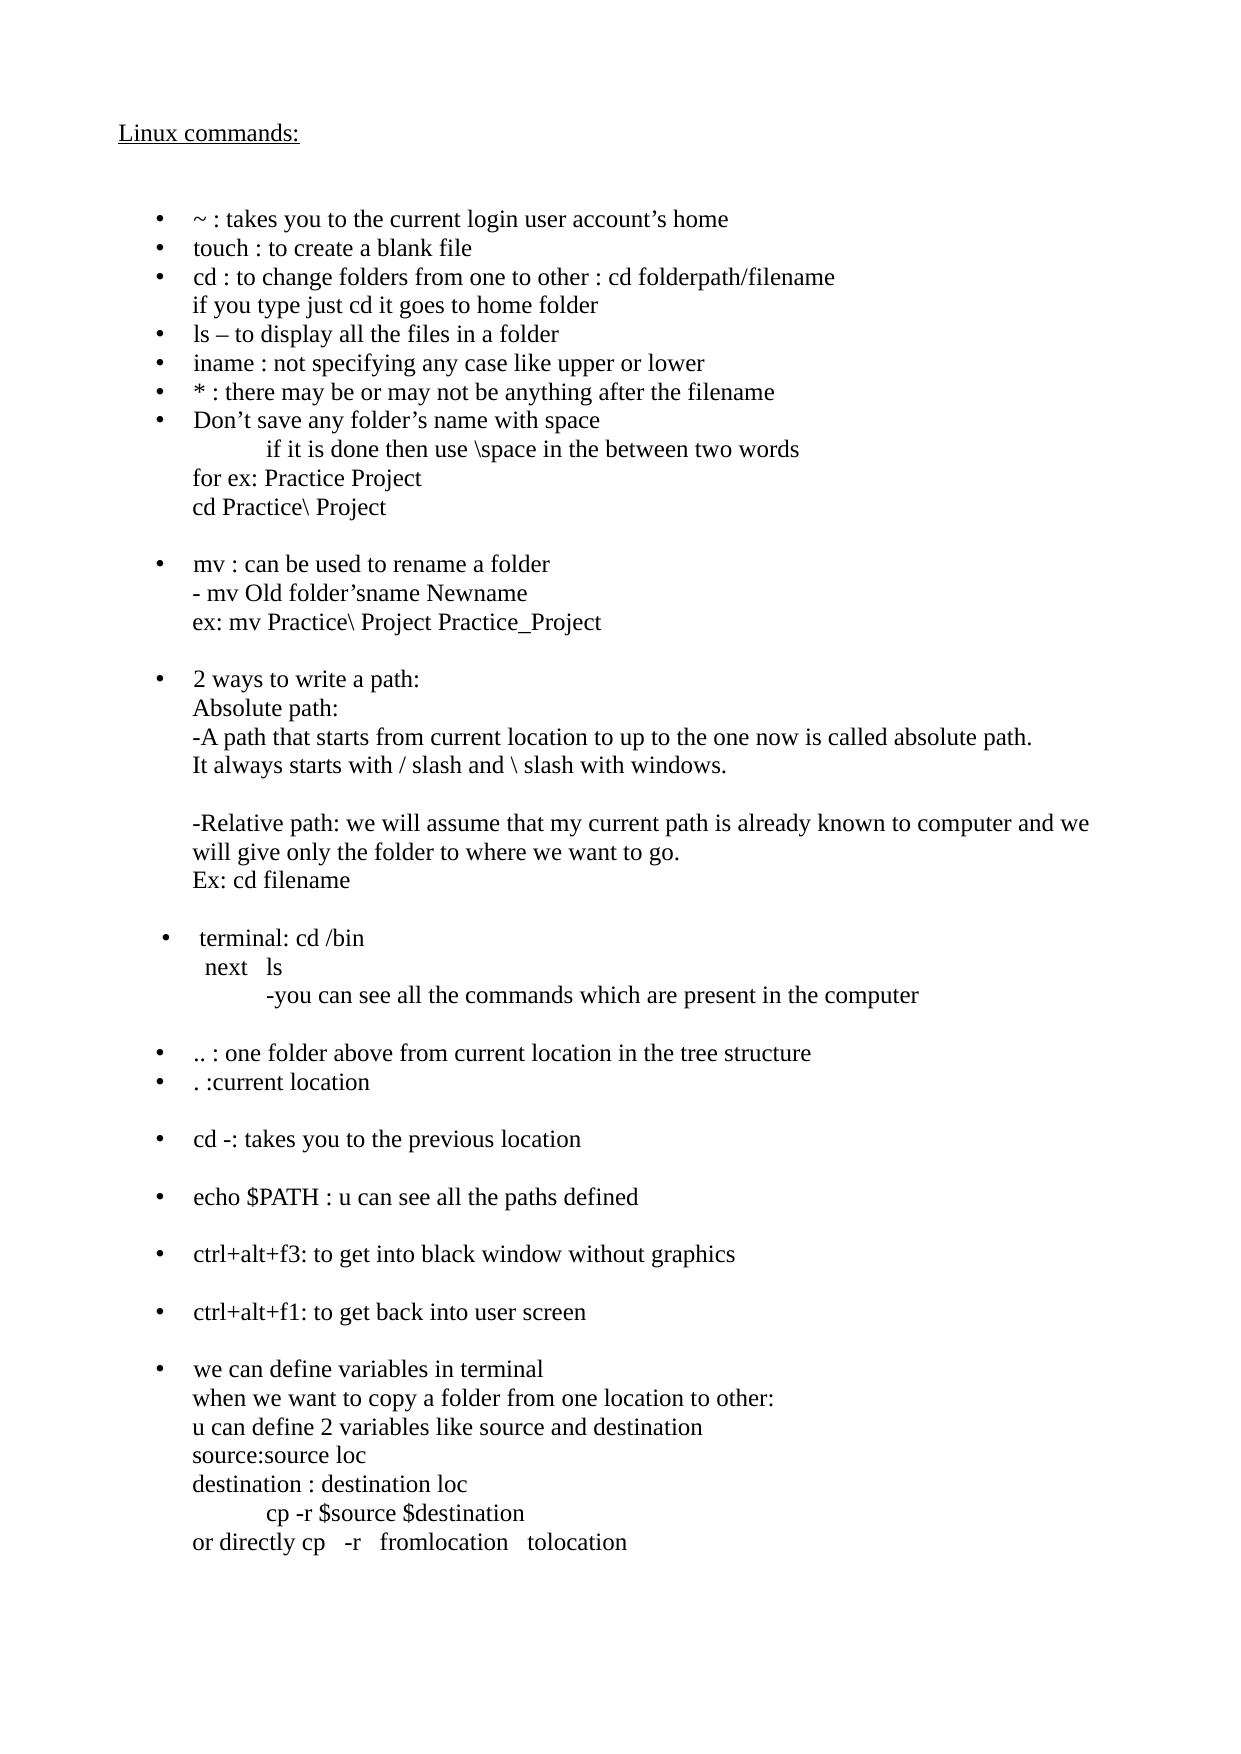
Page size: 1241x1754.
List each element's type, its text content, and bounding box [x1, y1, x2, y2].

text destination : destination loc [118, 1469, 1122, 1498]
list Don’t save any folder’s name with space [156, 406, 1122, 434]
text u can define 2 variables like source and destination [118, 1412, 1122, 1441]
list .. : one folder above from current location in the tree structure [156, 1038, 1122, 1067]
text if you type just cd it goes to home folder [118, 291, 1122, 319]
text Ex: cd filename [118, 866, 1122, 894]
list 2 ways to write a path: [156, 664, 1122, 693]
text or directly cp -r fromlocation tolocation [118, 1527, 1122, 1556]
text if it is done then use \space in the between two words [118, 434, 1122, 463]
text - mv Old folder’sname Newname [118, 578, 1122, 607]
list mv : can be used to rename a folder [156, 549, 1122, 578]
text source:source loc [118, 1441, 1122, 1469]
text -you can see all the commands which are present in the computer [118, 981, 1122, 1009]
text cp -r $source $destination [118, 1498, 1122, 1527]
list we can define variables in terminal [156, 1354, 1122, 1383]
list . :current location [156, 1067, 1122, 1096]
text Absolute path: [118, 693, 1122, 722]
text for ex: Practice Project [118, 463, 1122, 492]
text when we want to copy a folder from one location to other: [118, 1383, 1122, 1412]
list touch : to create a blank file [156, 233, 1122, 262]
text next ls [118, 952, 1122, 981]
list iname : not specifying any case like upper or lower [156, 348, 1122, 377]
list ctrl+alt+f3: to get into black window without graphics [156, 1239, 1122, 1268]
text ex: mv Practice\ Project Practice_Project [118, 607, 1122, 636]
list ~ : takes you to the current login user account’s home [156, 204, 1122, 233]
list terminal: cd /bin [162, 923, 1122, 952]
text cd Practice\ Project [118, 492, 1122, 521]
list ls – to display all the files in a folder [156, 319, 1122, 348]
text -Relative path: we will assume that my current path is already known to computer and we will give only the folder to where we want to go. [118, 808, 1122, 866]
list ctrl+alt+f1: to get back into user screen [156, 1297, 1122, 1326]
text -A path that starts from current location to up to the one now is called absolute path. [118, 722, 1122, 751]
text Linux commands: [118, 118, 1122, 176]
list cd -: takes you to the previous location [156, 1124, 1122, 1153]
list * : there may be or may not be anything after the filename [156, 377, 1122, 406]
text It always starts with / slash and \ slash with windows. [118, 751, 1122, 779]
list cd : to change folders from one to other : cd folderpath/filename [156, 262, 1122, 291]
list echo $PATH : u can see all the paths defined [156, 1182, 1122, 1211]
